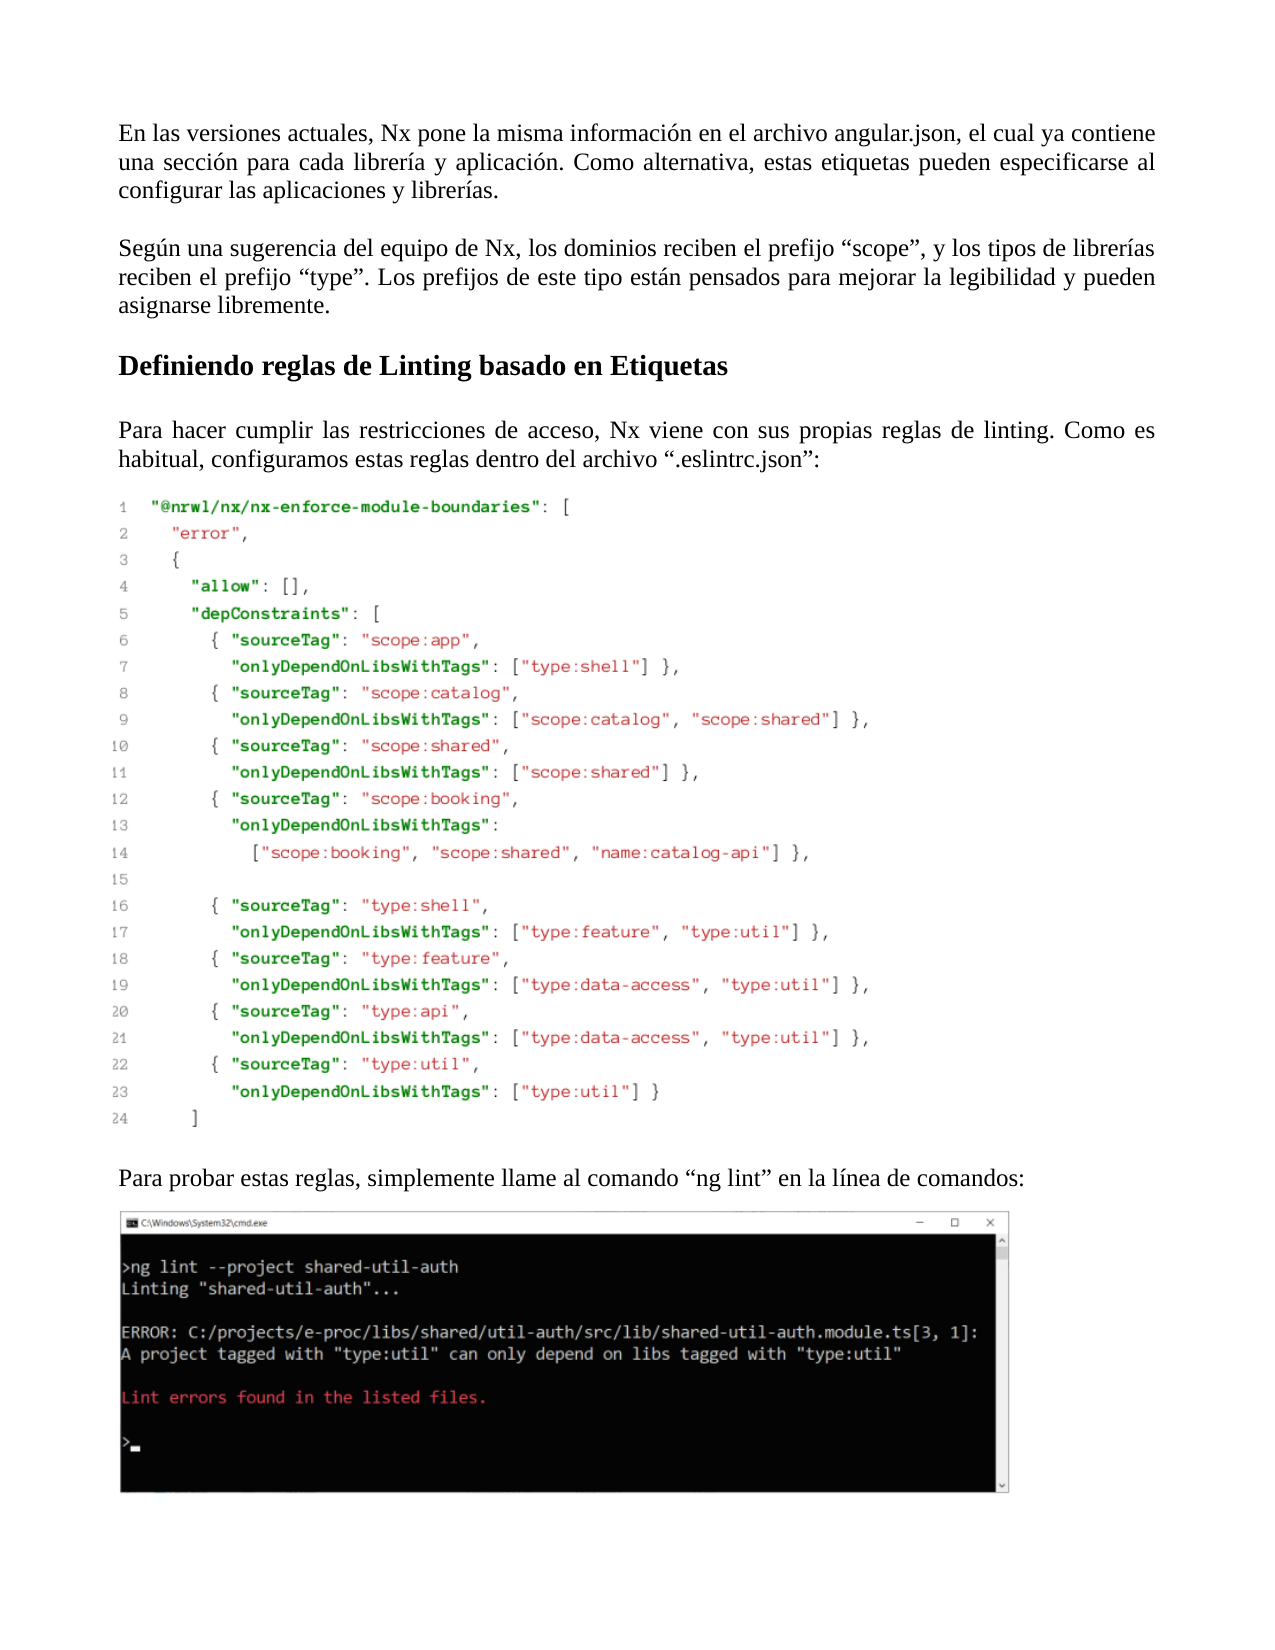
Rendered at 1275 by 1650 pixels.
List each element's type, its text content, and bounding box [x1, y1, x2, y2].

text Definiendo reglas de Linting basado en Etiquetas [118, 348, 1157, 382]
text Para probar estas reglas, simplemente llame al comando “ng lint” en la línea de comandos: [118, 1163, 1157, 1191]
text En las versiones actuales, Nx pone la misma información en el archivo angular.json, el cual ya contiene una sección para cada librería y aplicación. Como alternativa, estas etiquetas pueden especificarse al configurar las aplicaciones y librerías. [118, 118, 1157, 204]
picture [113, 1205, 1020, 1498]
text Para hacer cumplir las restricciones de acceso, Nx viene con sus propias reglas de linting. Como es habitual, configuramos estas reglas dentro del archivo “.eslintrc.json”: [118, 415, 1157, 473]
picture [112, 496, 878, 1135]
text Según una sugerencia del equipo de Nx, los dominios reciben el prefijo “scope”, y los tipos de librerías reciben el prefijo “type”. Los prefijos de este tipo están pensados para mejorar la legibilidad y pueden asignarse libremente. [118, 233, 1157, 319]
